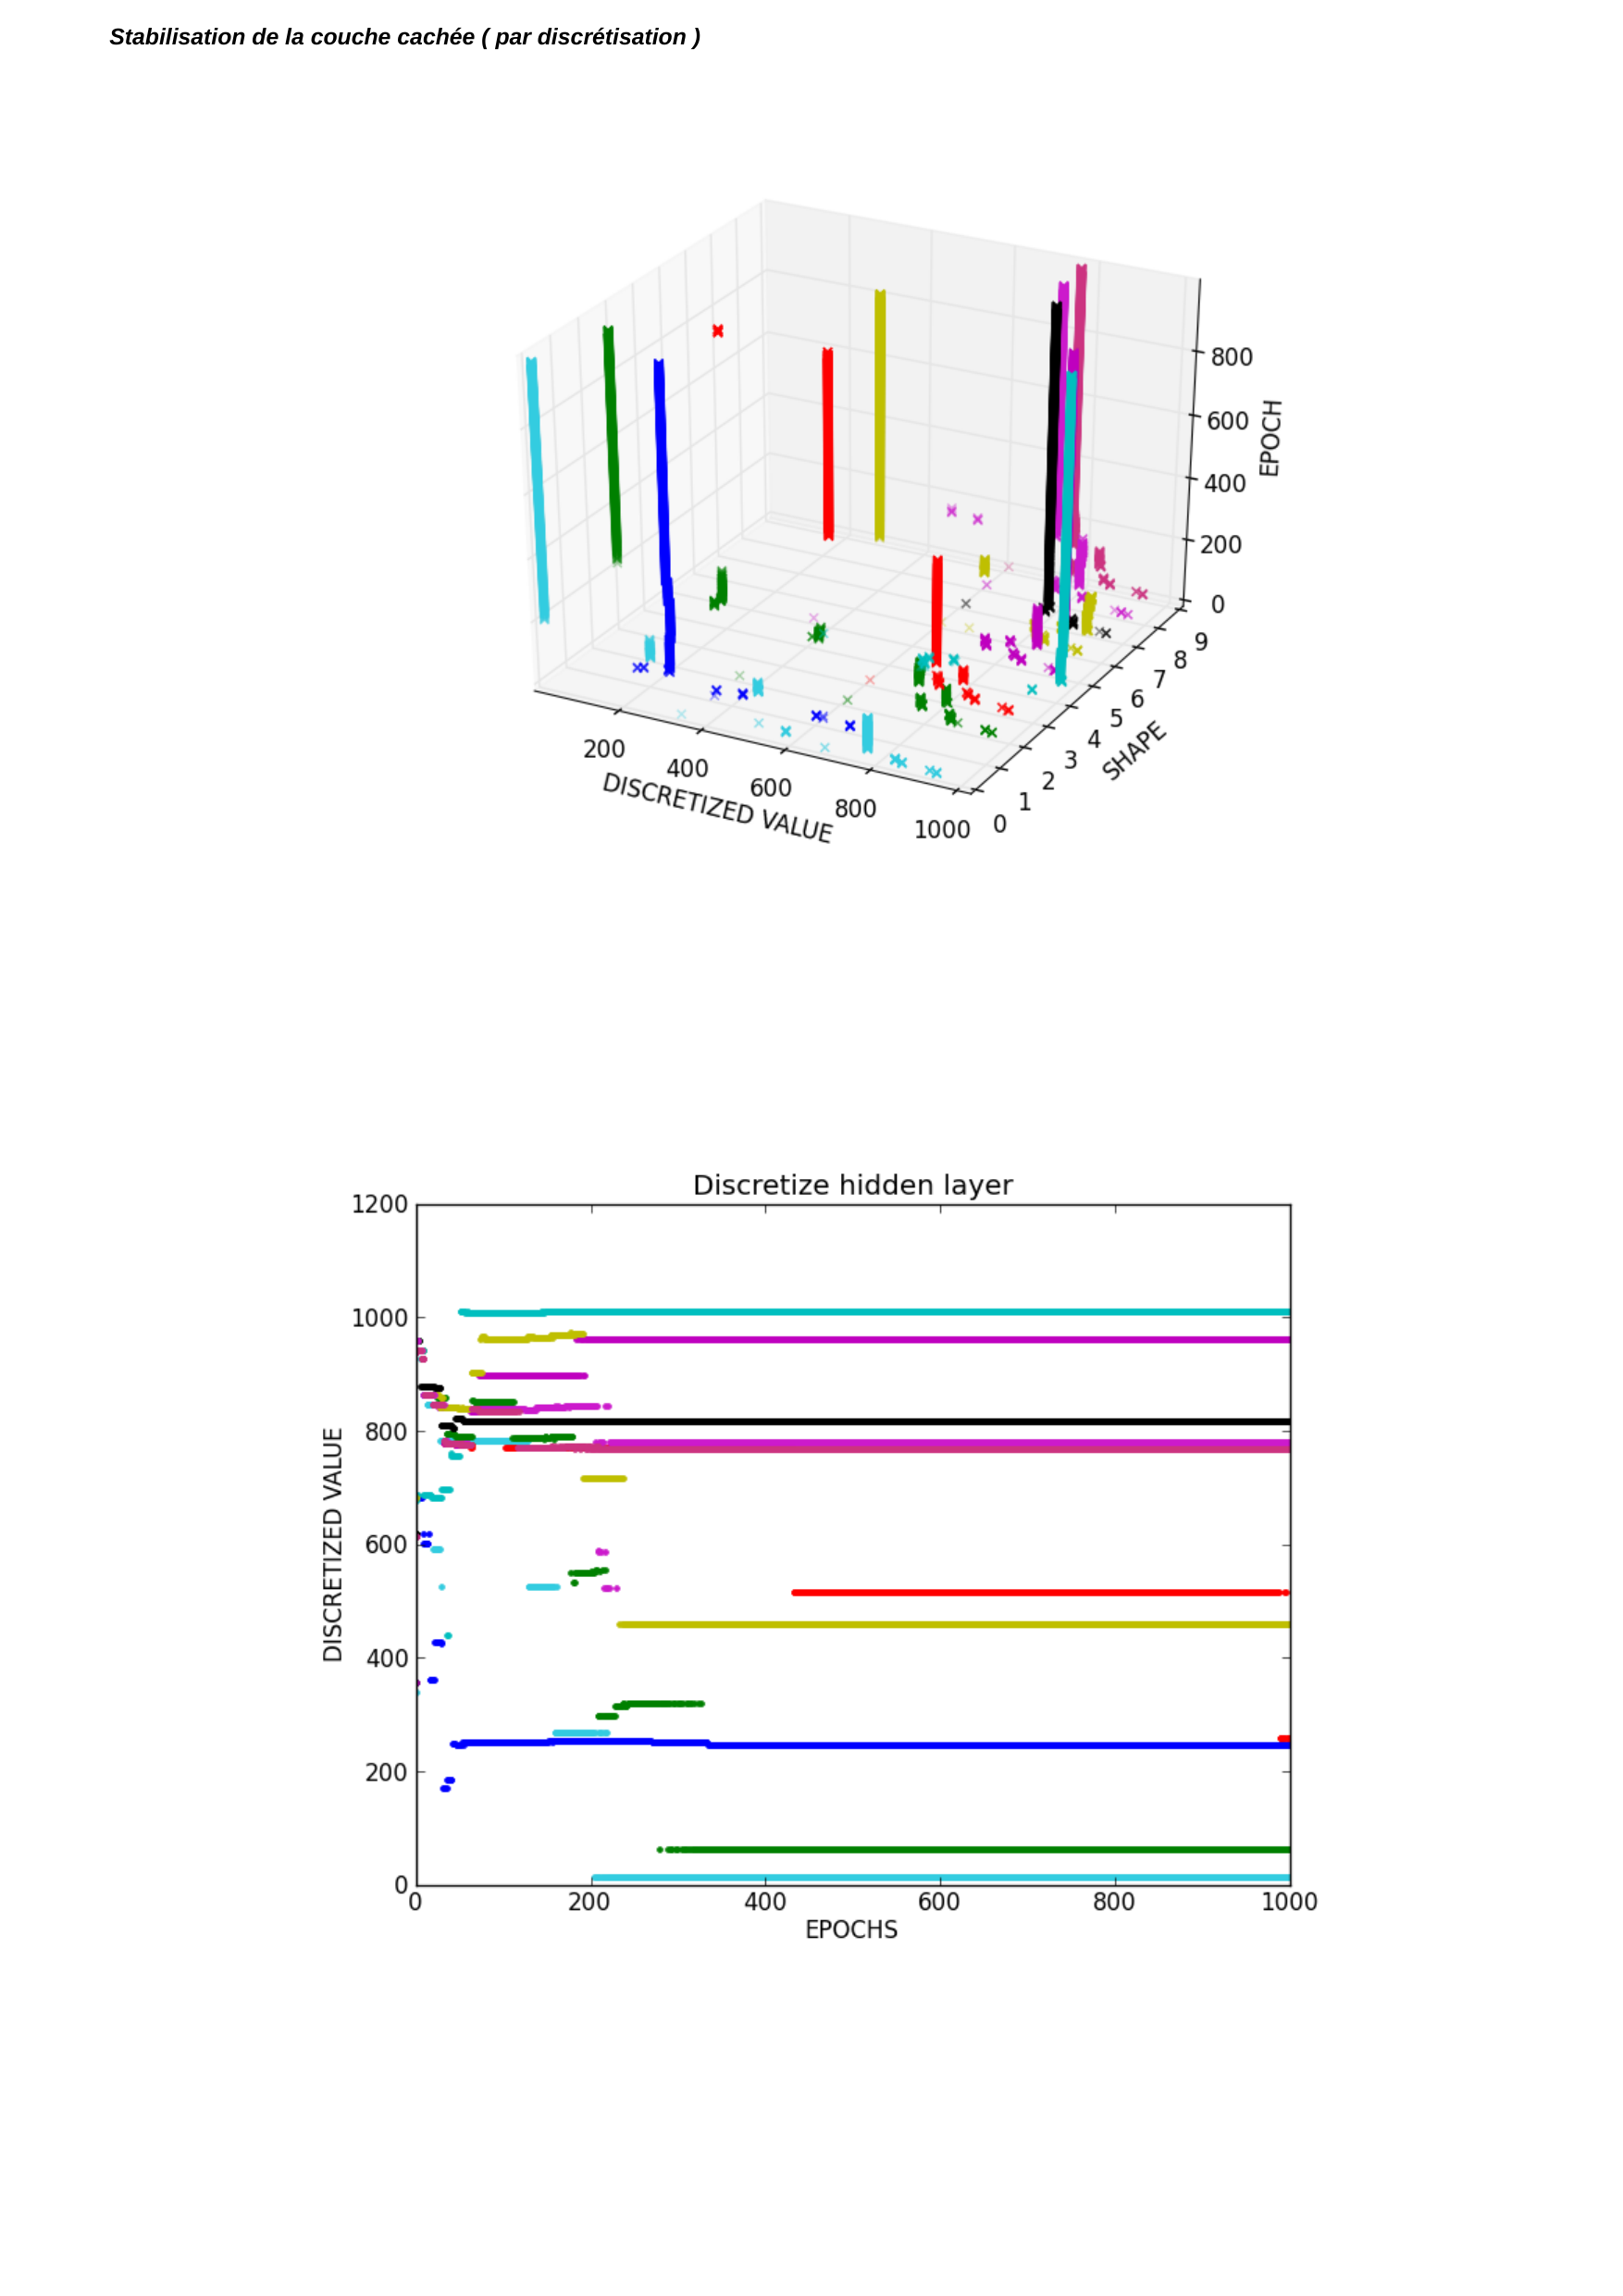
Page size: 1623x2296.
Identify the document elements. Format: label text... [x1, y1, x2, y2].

picture [275, 71, 1403, 922]
picture [275, 1120, 1403, 1970]
subtitle Stabilisation de la couche cachée ( par discrétisation ) [109, 23, 1568, 49]
